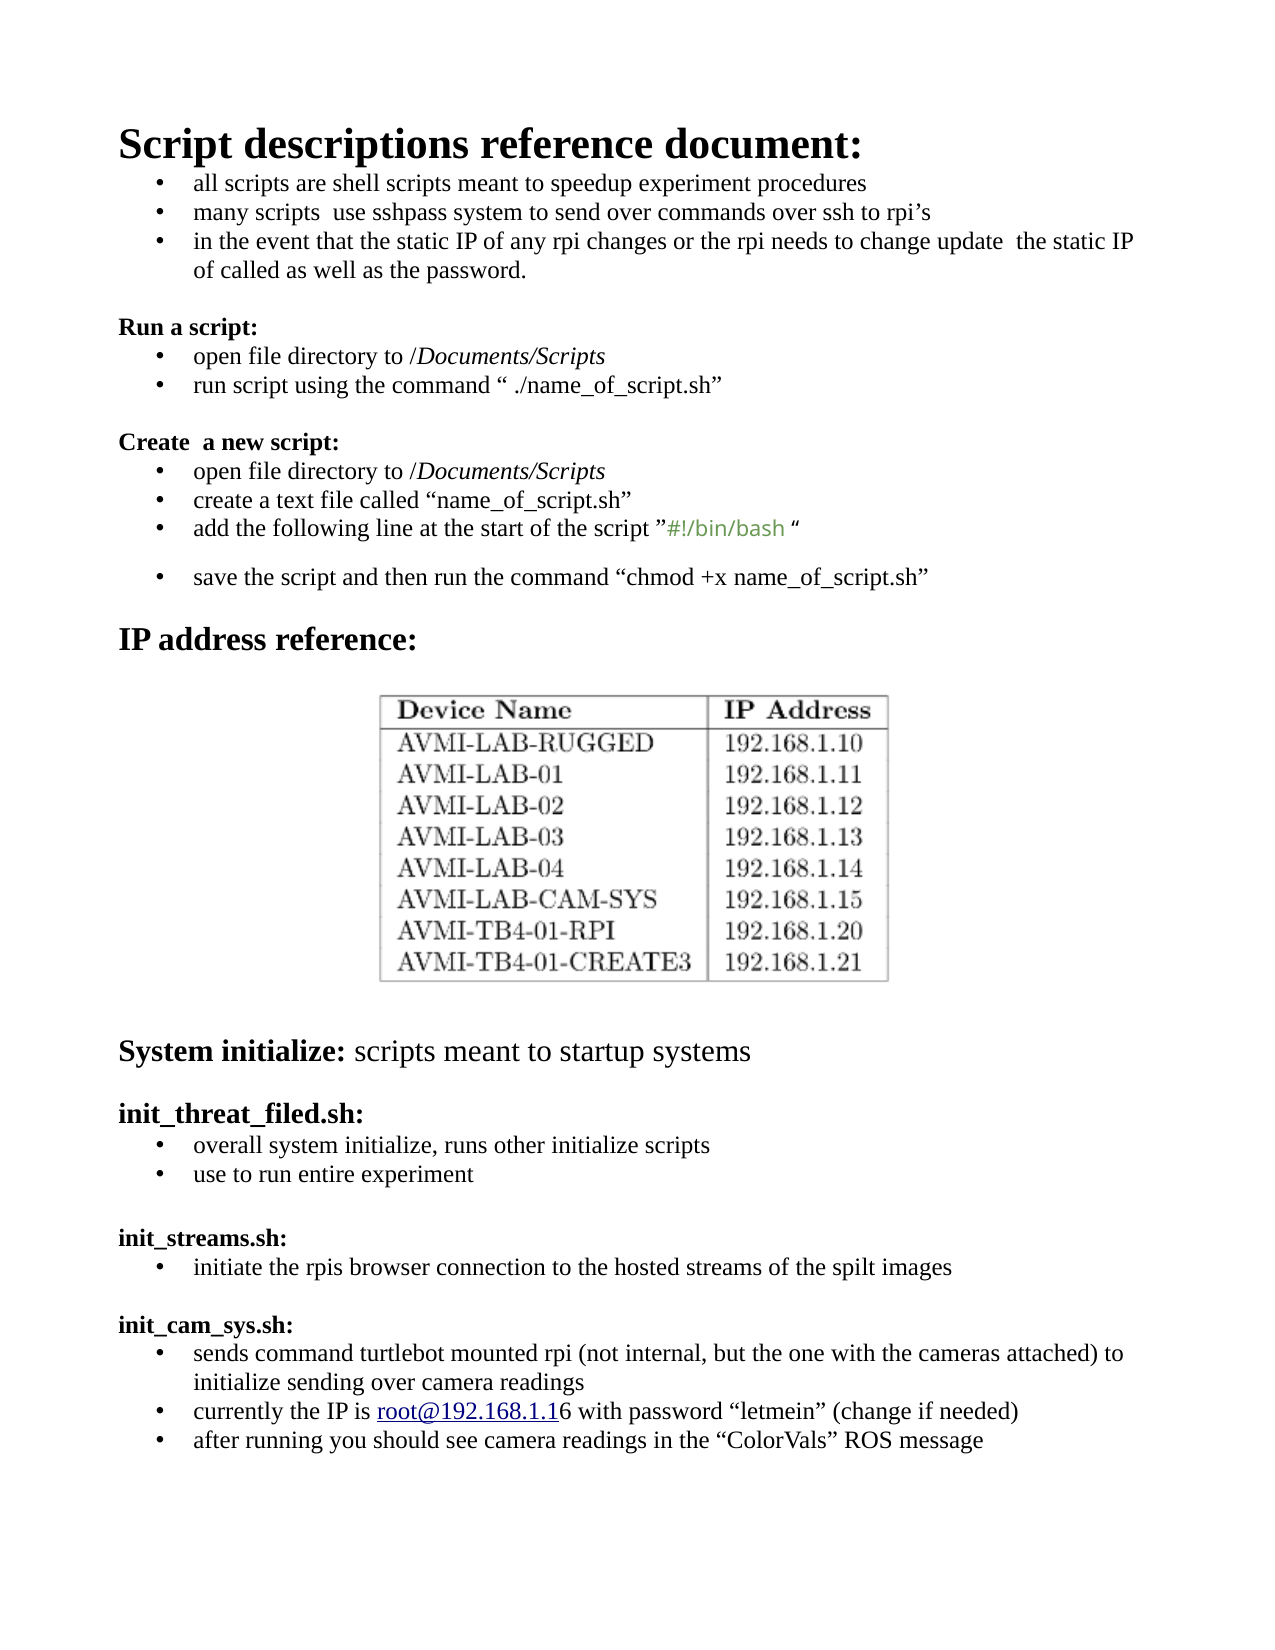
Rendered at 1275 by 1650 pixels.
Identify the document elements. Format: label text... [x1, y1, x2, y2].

list open file directory to /Documents/Scripts [156, 341, 1157, 370]
list use to run entire experiment [156, 1159, 1157, 1187]
text Create a new script: [118, 427, 1157, 456]
text IP address reference: [118, 620, 1157, 658]
list run script using the command “ ./name_of_script.sh” [156, 370, 1157, 398]
picture [367, 686, 908, 990]
list add the following line at the start of the script ”#!/bin/bash “ [156, 513, 1157, 543]
list sends command turtlebot mounted rpi (not internal, but the one with the cameras attached) to initialize sending over camera readings [156, 1338, 1157, 1396]
list overall system initialize, runs other initialize scripts [156, 1130, 1157, 1159]
text init_streams.sh: [118, 1223, 1157, 1252]
list all scripts are shell scripts meant to speedup experiment procedures [156, 168, 1157, 197]
list initiate the rpis browser connection to the hosted streams of the spilt images [156, 1252, 1157, 1281]
text init_cam_sys.sh: [118, 1310, 1157, 1338]
text Run a script: [118, 312, 1157, 341]
list open file directory to /Documents/Scripts [156, 456, 1157, 485]
list in the event that the static IP of any rpi changes or the rpi needs to change update the static IP of called as well as the password. [156, 226, 1157, 283]
text System initialize: scripts meant to startup systems [118, 1032, 1157, 1068]
list create a text file called “name_of_script.sh” [156, 485, 1157, 513]
list currently the IP is root@192.168.1.16 with password “letmein” (change if needed) [156, 1396, 1157, 1425]
text Script descriptions reference document: [118, 118, 1157, 168]
list many scripts use sshpass system to send over commands over ssh to rpi’s [156, 197, 1157, 226]
text init_threat_filed.sh: [118, 1096, 1157, 1130]
list save the script and then run the command “chmod +x name_of_script.sh” [156, 562, 1157, 591]
list after running you should see camera readings in the “ColorVals” ROS message [156, 1425, 1157, 1453]
